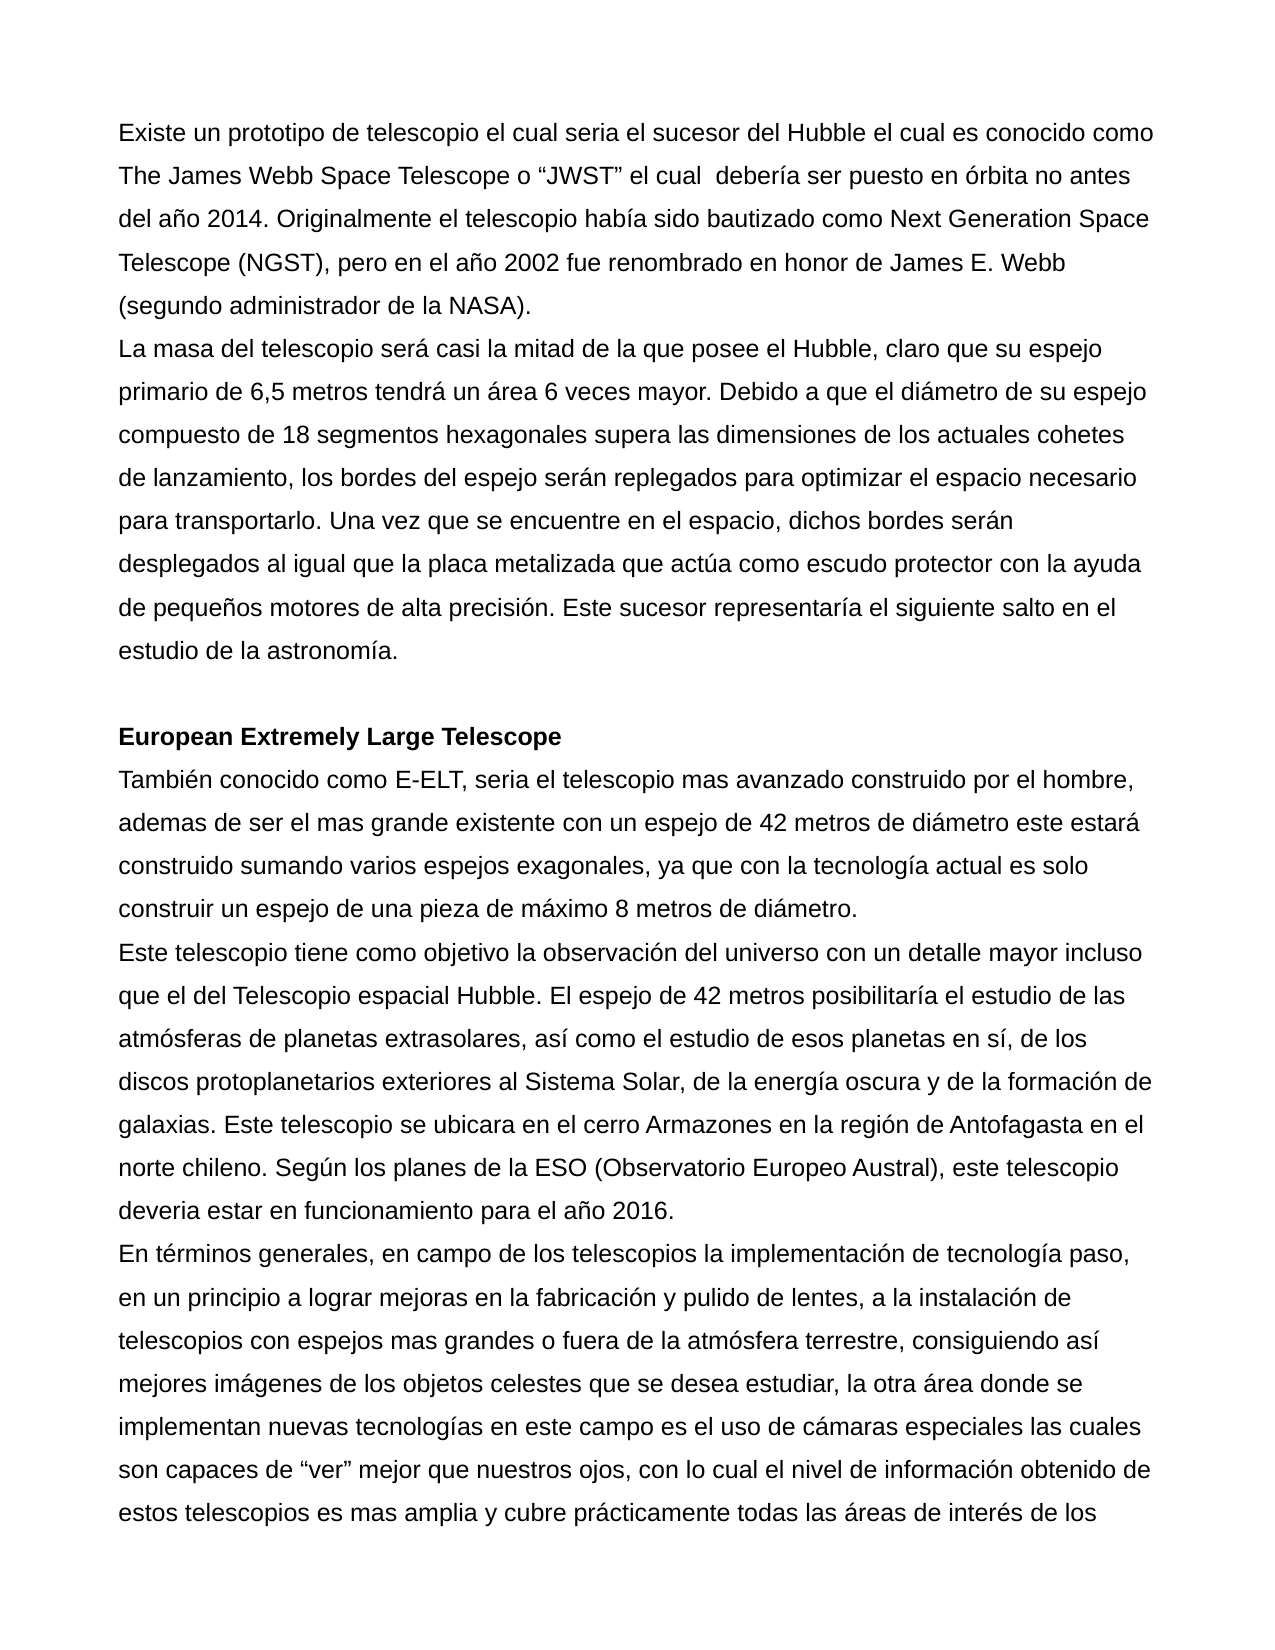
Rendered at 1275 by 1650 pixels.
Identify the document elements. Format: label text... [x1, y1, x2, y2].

text Existe un prototipo de telescopio el cual seria el sucesor del Hubble el cual es conocido como The James Webb Space Telescope o “JWST” el cual debería ser puesto en órbita no antes del año 2014. Originalmente el telescopio había sido bautizado como Next Generation Space Telescope (NGST), pero en el año 2002 fue renombrado en honor de James E. Webb (segundo administrador de la NASA). [118, 118, 1157, 319]
text European Extremely Large Telescope [118, 722, 1157, 751]
text La masa del telescopio será casi la mitad de la que posee el Hubble, claro que su espejo primario de 6,5 metros tendrá un área 6 veces mayor. Debido a que el diámetro de su espejo compuesto de 18 segmentos hexagonales supera las dimensiones de los actuales cohetes de lanzamiento, los bordes del espejo serán replegados para optimizar el espacio necesario para transportarlo. Una vez que se encuentre en el espacio, dichos bordes serán desplegados al igual que la placa metalizada que actúa como escudo protector con la ayuda de pequeños motores de alta precisión. Este sucesor representaría el siguiente salto en el estudio de la astronomía. [118, 334, 1157, 664]
text En términos generales, en campo de los telescopios la implementación de tecnología paso, en un principio a lograr mejoras en la fabricación y pulido de lentes, a la instalación de telescopios con espejos mas grandes o fuera de la atmósfera terrestre, consiguiendo así mejores imágenes de los objetos celestes que se desea estudiar, la otra área donde se implementan nuevas tecnologías en este campo es el uso de cámaras especiales las cuales son capaces de “ver” mejor que nuestros ojos, con lo cual el nivel de información obtenido de estos telescopios es mas amplia y cubre prácticamente todas las áreas de interés de los [118, 1239, 1157, 1527]
text Este telescopio tiene como objetivo la observación del universo con un detalle mayor incluso que el del Telescopio espacial Hubble. El espejo de 42 metros posibilitaría el estudio de las atmósferas de planetas extrasolares, así como el estudio de esos planetas en sí, de los discos protoplanetarios exteriores al Sistema Solar, de la energía oscura y de la formación de galaxias. Este telescopio se ubicara en el cerro Armazones en la región de Antofagasta en el norte chileno. Según los planes de la ESO (Observatorio Europeo Austral), este telescopio deveria estar en funcionamiento para el año 2016. [118, 937, 1157, 1225]
text También conocido como E-ELT, seria el telescopio mas avanzado construido por el hombre, ademas de ser el mas grande existente con un espejo de 42 metros de diámetro este estará construido sumando varios espejos exagonales, ya que con la tecnología actual es solo construir un espejo de una pieza de máximo 8 metros de diámetro. [118, 765, 1157, 923]
